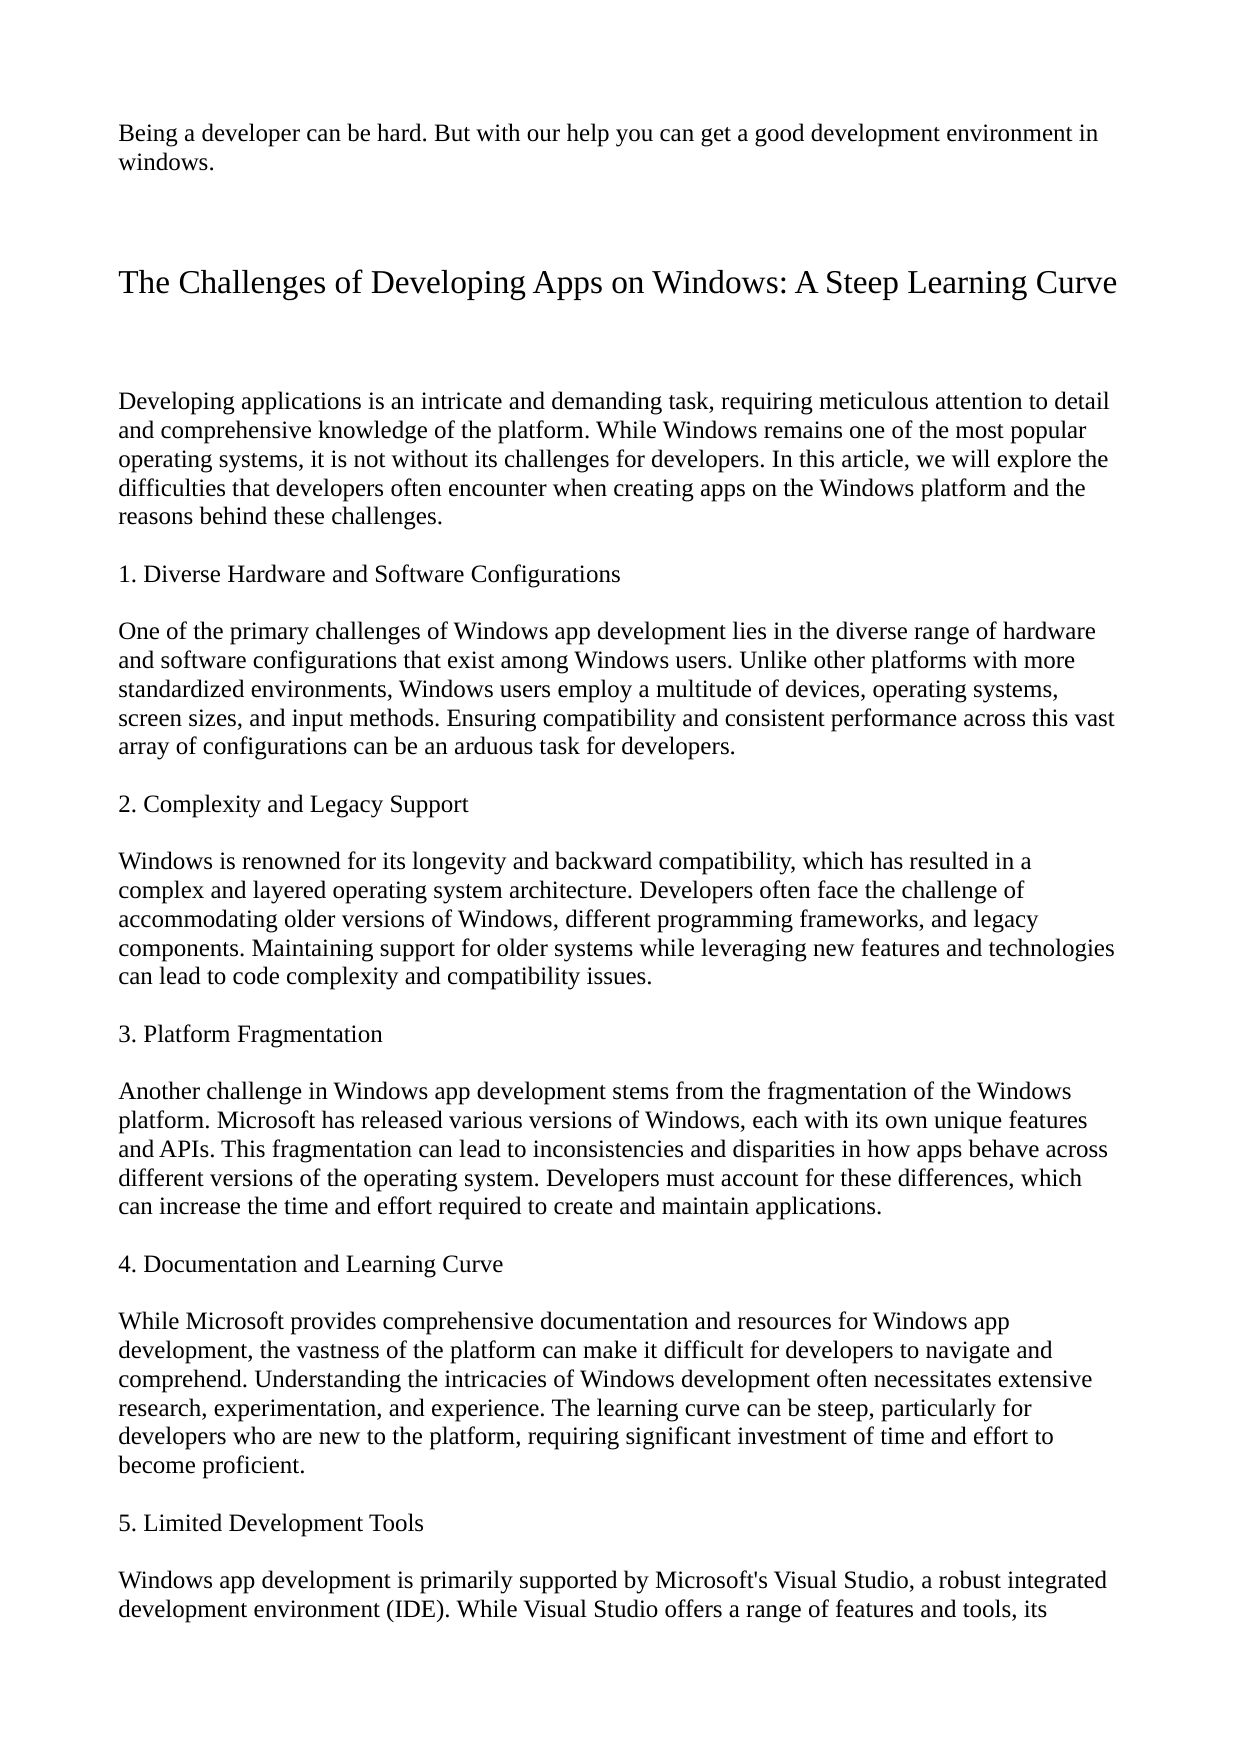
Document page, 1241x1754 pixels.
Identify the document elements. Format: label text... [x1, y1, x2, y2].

text The Challenges of Developing Apps on Windows: A Steep Learning Curve Developing applications is an intricate and demanding task, requiring meticulous attention to detail and comprehensive knowledge of the platform. While Windows remains one of the most popular operating systems, it is not without its challenges for developers. In this article, we will explore the difficulties that developers often encounter when creating apps on the Windows platform and the reasons behind these challenges. 1. Diverse Hardware and Software Configurations One of the primary challenges of Windows app development lies in the diverse range of hardware and software configurations that exist among Windows users. Unlike other platforms with more standardized environments, Windows users employ a multitude of devices, operating systems, screen sizes, and input methods. Ensuring compatibility and consistent performance across this vast array of configurations can be an arduous task for developers. 2. Complexity and Legacy Support Windows is renowned for its longevity and backward compatibility, which has resulted in a complex and layered operating system architecture. Developers often face the challenge of accommodating older versions of Windows, different programming frameworks, and legacy components. Maintaining support for older systems while leveraging new features and technologies can lead to code complexity and compatibility issues. 3. Platform Fragmentation Another challenge in Windows app development stems from the fragmentation of the Windows platform. Microsoft has released various versions of Windows, each with its own unique features and APIs. This fragmentation can lead to inconsistencies and disparities in how apps behave across different versions of the operating system. Developers must account for these differences, which can increase the time and effort required to create and maintain applications. 4. Documentation and Learning Curve While Microsoft provides comprehensive documentation and resources for Windows app development, the vastness of the platform can make it difficult for developers to navigate and comprehend. Understanding the intricacies of Windows development often necessitates extensive research, experimentation, and experience. The learning curve can be steep, particularly for developers who are new to the platform, requiring significant investment of time and effort to become proficient. 5. Limited Development Tools Windows app development is primarily supported by Microsoft's Visual Studio, a robust integrated development environment (IDE). While Visual Studio offers a range of features and tools, its [118, 262, 1122, 1623]
text Being a developer can be hard. But with our help you can get a good development environment in windows. [118, 118, 1122, 176]
